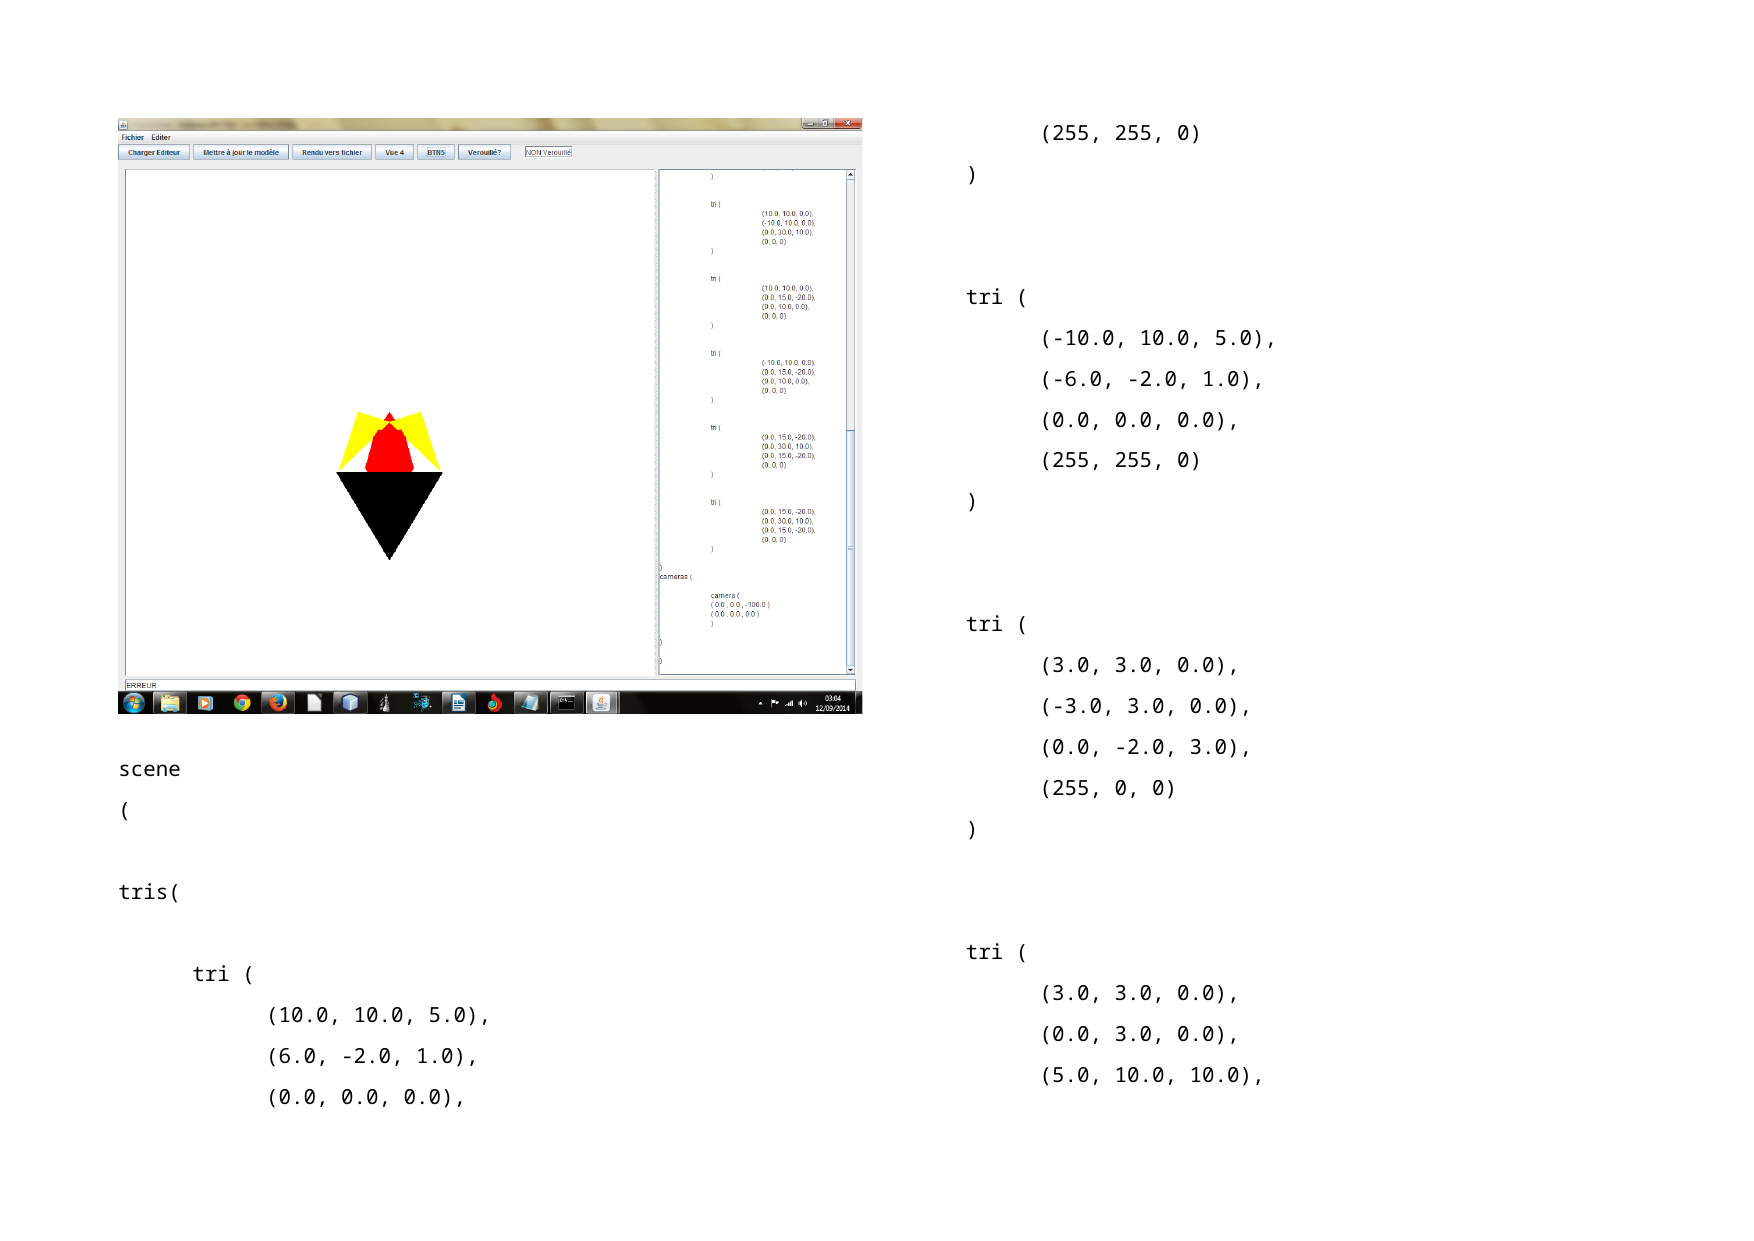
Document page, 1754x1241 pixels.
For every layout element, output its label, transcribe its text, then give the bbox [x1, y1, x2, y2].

text (255, 0, 0) [892, 773, 1636, 802]
text ( [118, 795, 862, 824]
text (5.0, 10.0, 10.0), [892, 1060, 1636, 1088]
text (255, 255, 0) [892, 118, 1636, 147]
text (-10.0, 10.0, 5.0), [892, 323, 1636, 351]
text tri ( [892, 609, 1636, 638]
text tri ( [892, 282, 1636, 310]
text (6.0, -2.0, 1.0), [118, 1041, 862, 1069]
text (-3.0, 3.0, 0.0), [892, 691, 1636, 720]
text (0.0, 0.0, 0.0), [892, 405, 1636, 433]
text (255, 255, 0) [892, 446, 1636, 474]
text ) [892, 814, 1636, 842]
text (3.0, 3.0, 0.0), [892, 978, 1636, 1006]
picture [118, 118, 863, 714]
text scene [118, 754, 862, 783]
text ) [892, 487, 1636, 515]
text tris( [118, 877, 862, 906]
text (10.0, 10.0, 5.0), [118, 1000, 862, 1028]
text (-6.0, -2.0, 1.0), [892, 364, 1636, 392]
text tri ( [892, 937, 1636, 965]
text ) [892, 159, 1636, 187]
text (0.0, -2.0, 3.0), [892, 732, 1636, 761]
text (0.0, 3.0, 0.0), [892, 1019, 1636, 1047]
text (0.0, 0.0, 0.0), [118, 1082, 862, 1110]
text (3.0, 3.0, 0.0), [892, 650, 1636, 679]
text tri ( [118, 959, 862, 987]
